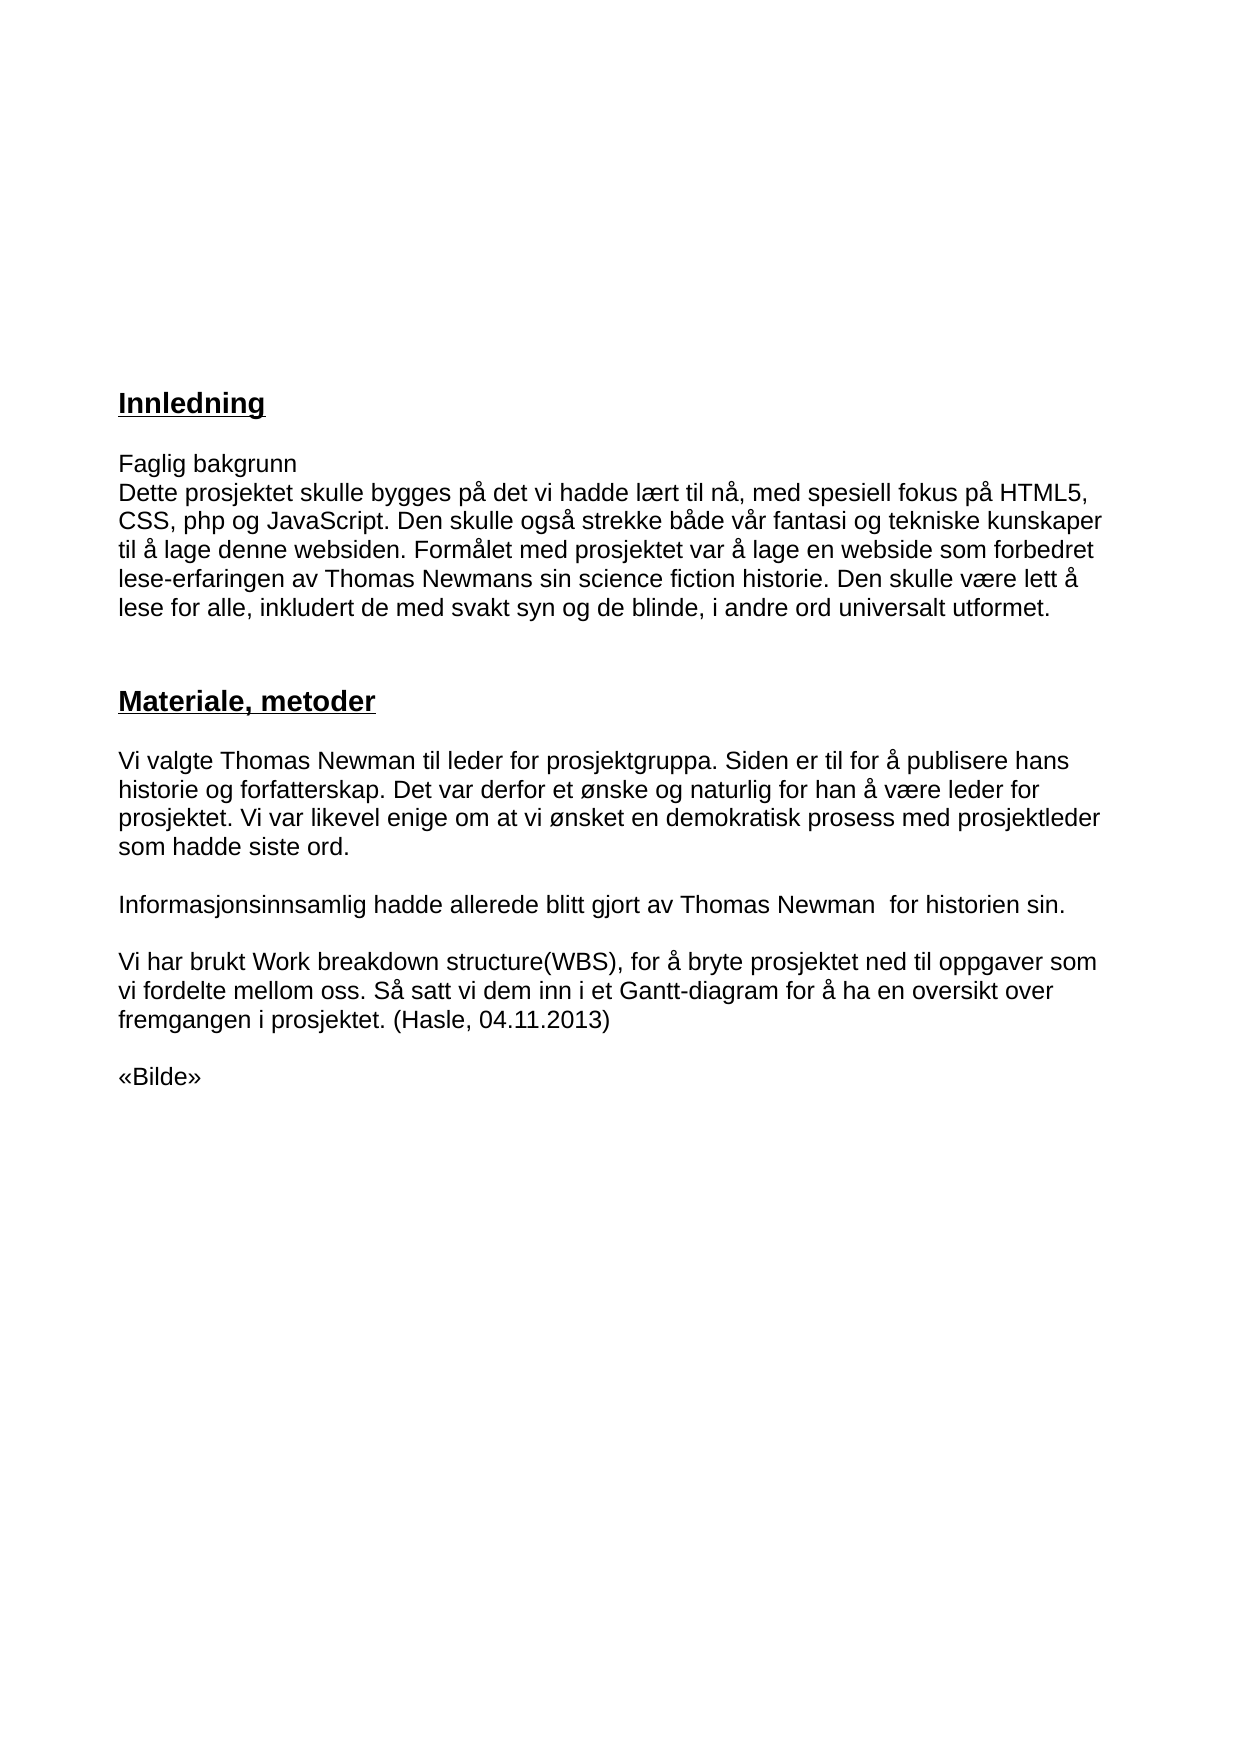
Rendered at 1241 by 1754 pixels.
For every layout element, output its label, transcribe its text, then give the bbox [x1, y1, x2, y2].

text Innledning [118, 386, 1122, 420]
text Vi har brukt Work breakdown structure(WBS), for å bryte prosjektet ned til oppgaver som vi fordelte mellom oss. Så satt vi dem inn i et Gantt-diagram for å ha en oversikt over fremgangen i prosjektet. (Hasle, 04.11.2013) [118, 947, 1122, 1033]
text Informasjonsinnsamlig hadde allerede blitt gjort av Thomas Newman for historien sin. [118, 889, 1122, 918]
text Dette prosjektet skulle bygges på det vi hadde lært til nå, med spesiell fokus på HTML5, CSS, php og JavaScript. Den skulle også strekke både vår fantasi og tekniske kunskaper til å lage denne websiden. Formålet med prosjektet var å lage en webside som forbedret lese-erfaringen av Thomas Newmans sin science fiction historie. Den skulle være lett å lese for alle, inkludert de med svakt syn og de blinde, i andre ord universalt utformet. [118, 477, 1122, 621]
text Vi valgte Thomas Newman til leder for prosjektgruppa. Siden er til for å publisere hans historie og forfatterskap. Det var derfor et ønske og naturlig for han å være leder for prosjektet. Vi var likevel enige om at vi ønsket en demokratisk prosess med prosjektleder som hadde siste ord. [118, 746, 1122, 861]
text Materiale, metoder [118, 683, 1122, 717]
text Faglig bakgrunn [118, 449, 1122, 477]
text «Bilde» [118, 1062, 1122, 1091]
